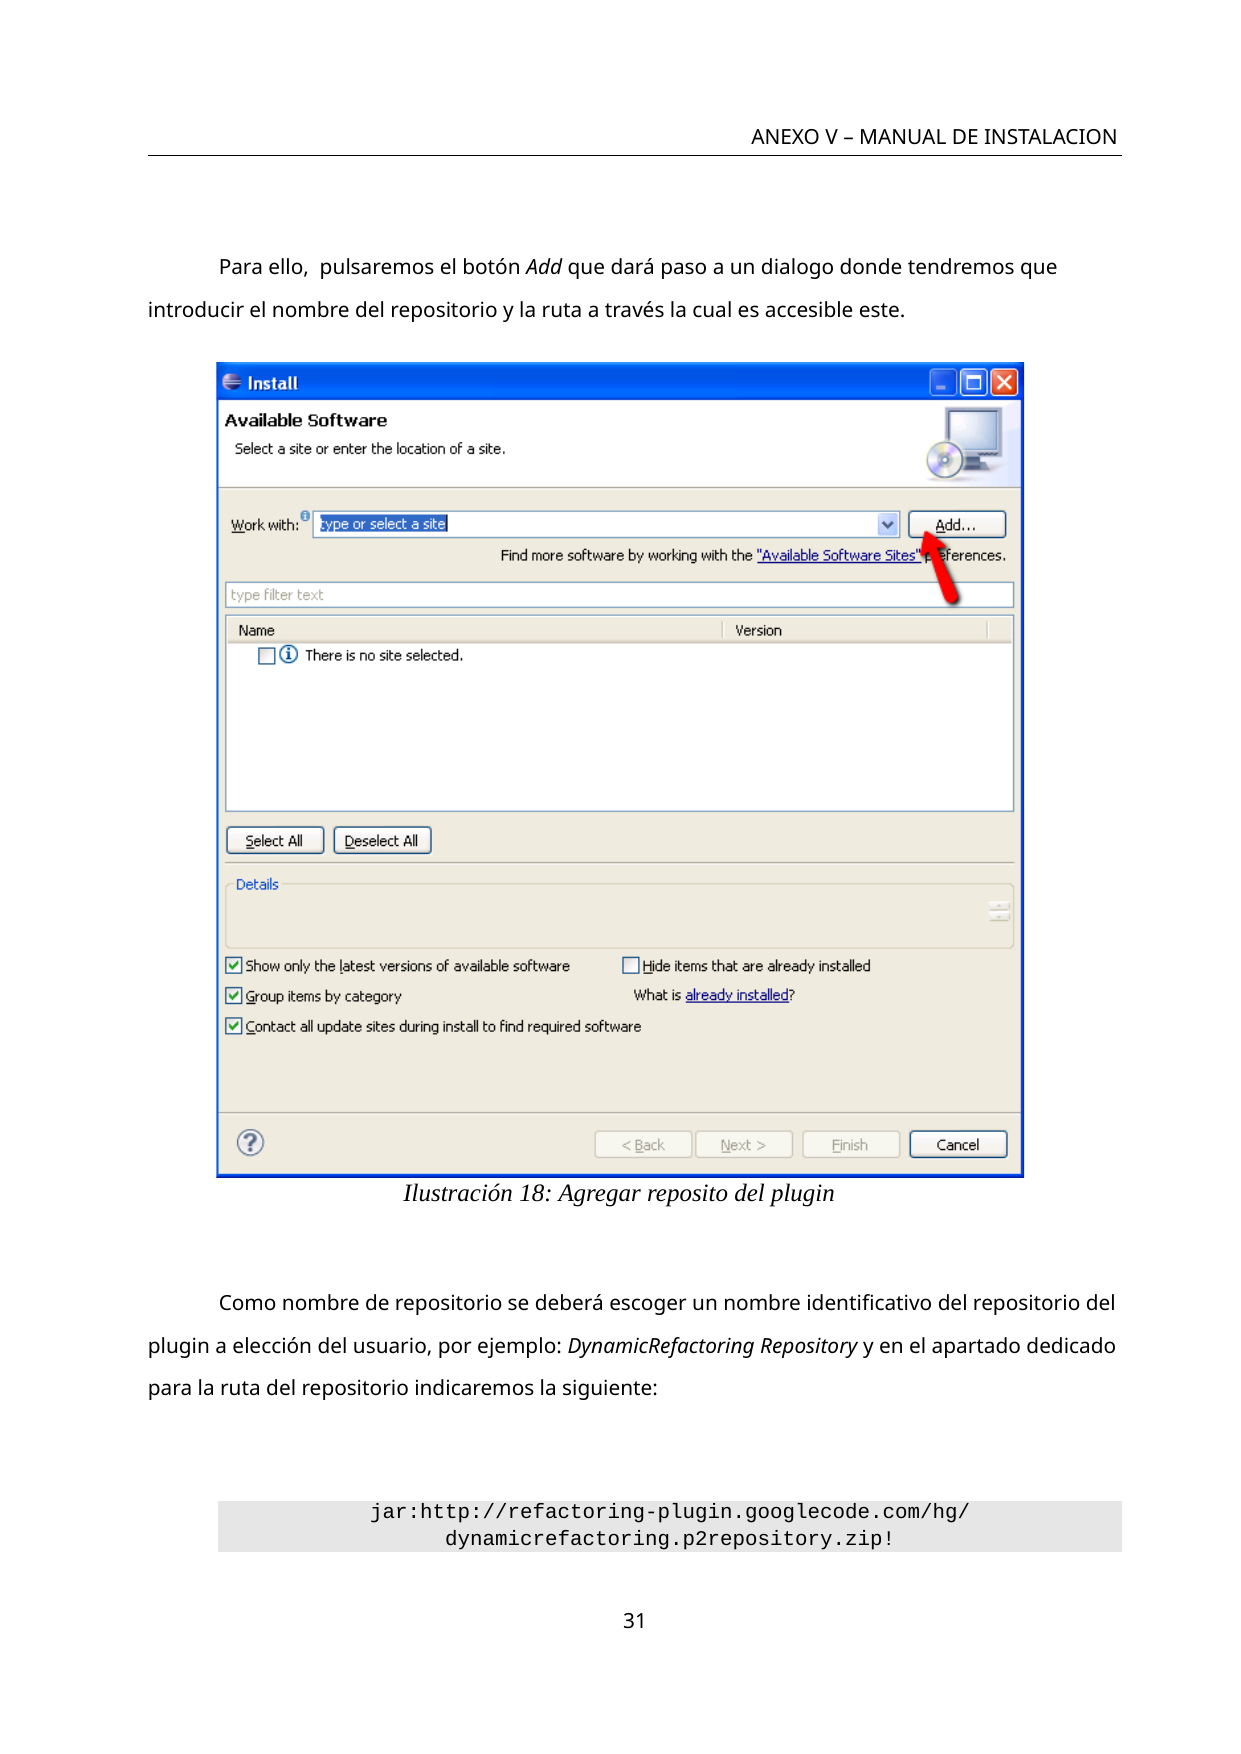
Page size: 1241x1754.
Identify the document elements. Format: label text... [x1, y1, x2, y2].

text Como nombre de repositorio se deberá escoger un nombre identificativo del repositorio del plugin a elección del usuario, por ejemplo: DynamicRefactoring Repository y en el apartado dedicado para la ruta del repositorio indicaremos la siguiente: [148, 1288, 1122, 1402]
text Para ello, pulsaremos el botón Add que dará paso a un dialogo donde tendremos que introducir el nombre del repositorio y la ruta a través la cual es accesible este. [148, 252, 1122, 323]
text Ilustración 18: Agregar reposito del plugin [216, 1178, 1024, 1206]
picture [216, 362, 1025, 1178]
text jar:http://refactoring-plugin.googlecode.com/hg/dynamicrefactoring.p2repository.zip! [218, 1501, 1122, 1552]
